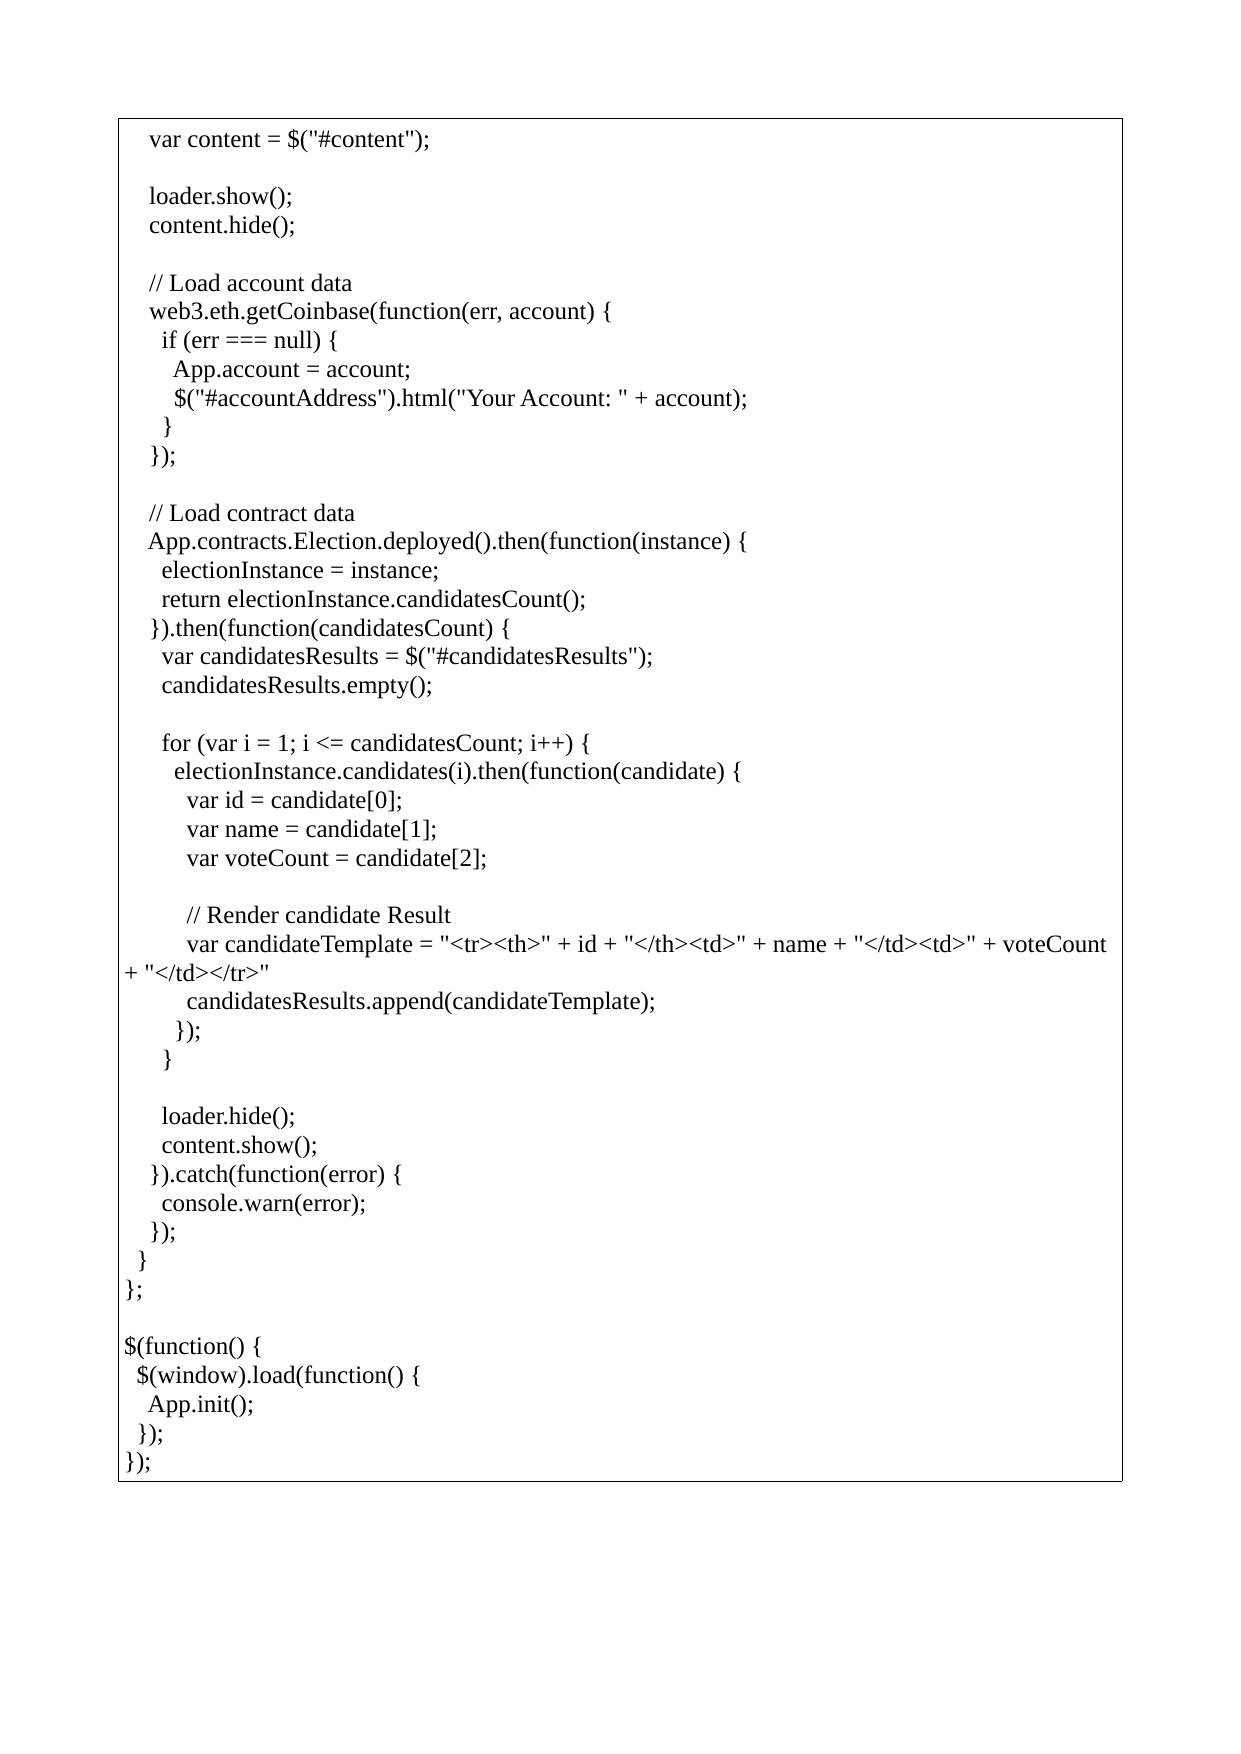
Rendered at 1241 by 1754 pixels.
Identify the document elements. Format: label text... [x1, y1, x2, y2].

table_header var content = $("#content"); loader.show(); content.hide(); // Load account data web3.eth.getCoinbase(function(err, account) { if (err === null) { App.account = account; $("#accountAddress").html("Your Account: " + account); } }); // Load contract data App.contracts.Election.deployed().then(function(instance) { electionInstance = instance; return electionInstance.candidatesCount(); }).then(function(candidatesCount) { var candidatesResults = $("#candidatesResults"); candidatesResults.empty(); for (var i = 1; i <= candidatesCount; i++) { electionInstance.candidates(i).then(function(candidate) { var id = candidate[0]; var name = candidate[1]; var voteCount = candidate[2]; // Render candidate Result var candidateTemplate = "<tr><th>" + id + "</th><td>" + name + "</td><td>" + voteCount + "</td></tr>" candidatesResults.append(candidateTemplate); }); } loader.hide(); content.show(); }).catch(function(error) { console.warn(error); }); } }; $(function() { $(window).load(function() { App.init(); }); }); [119, 119, 1122, 1481]
